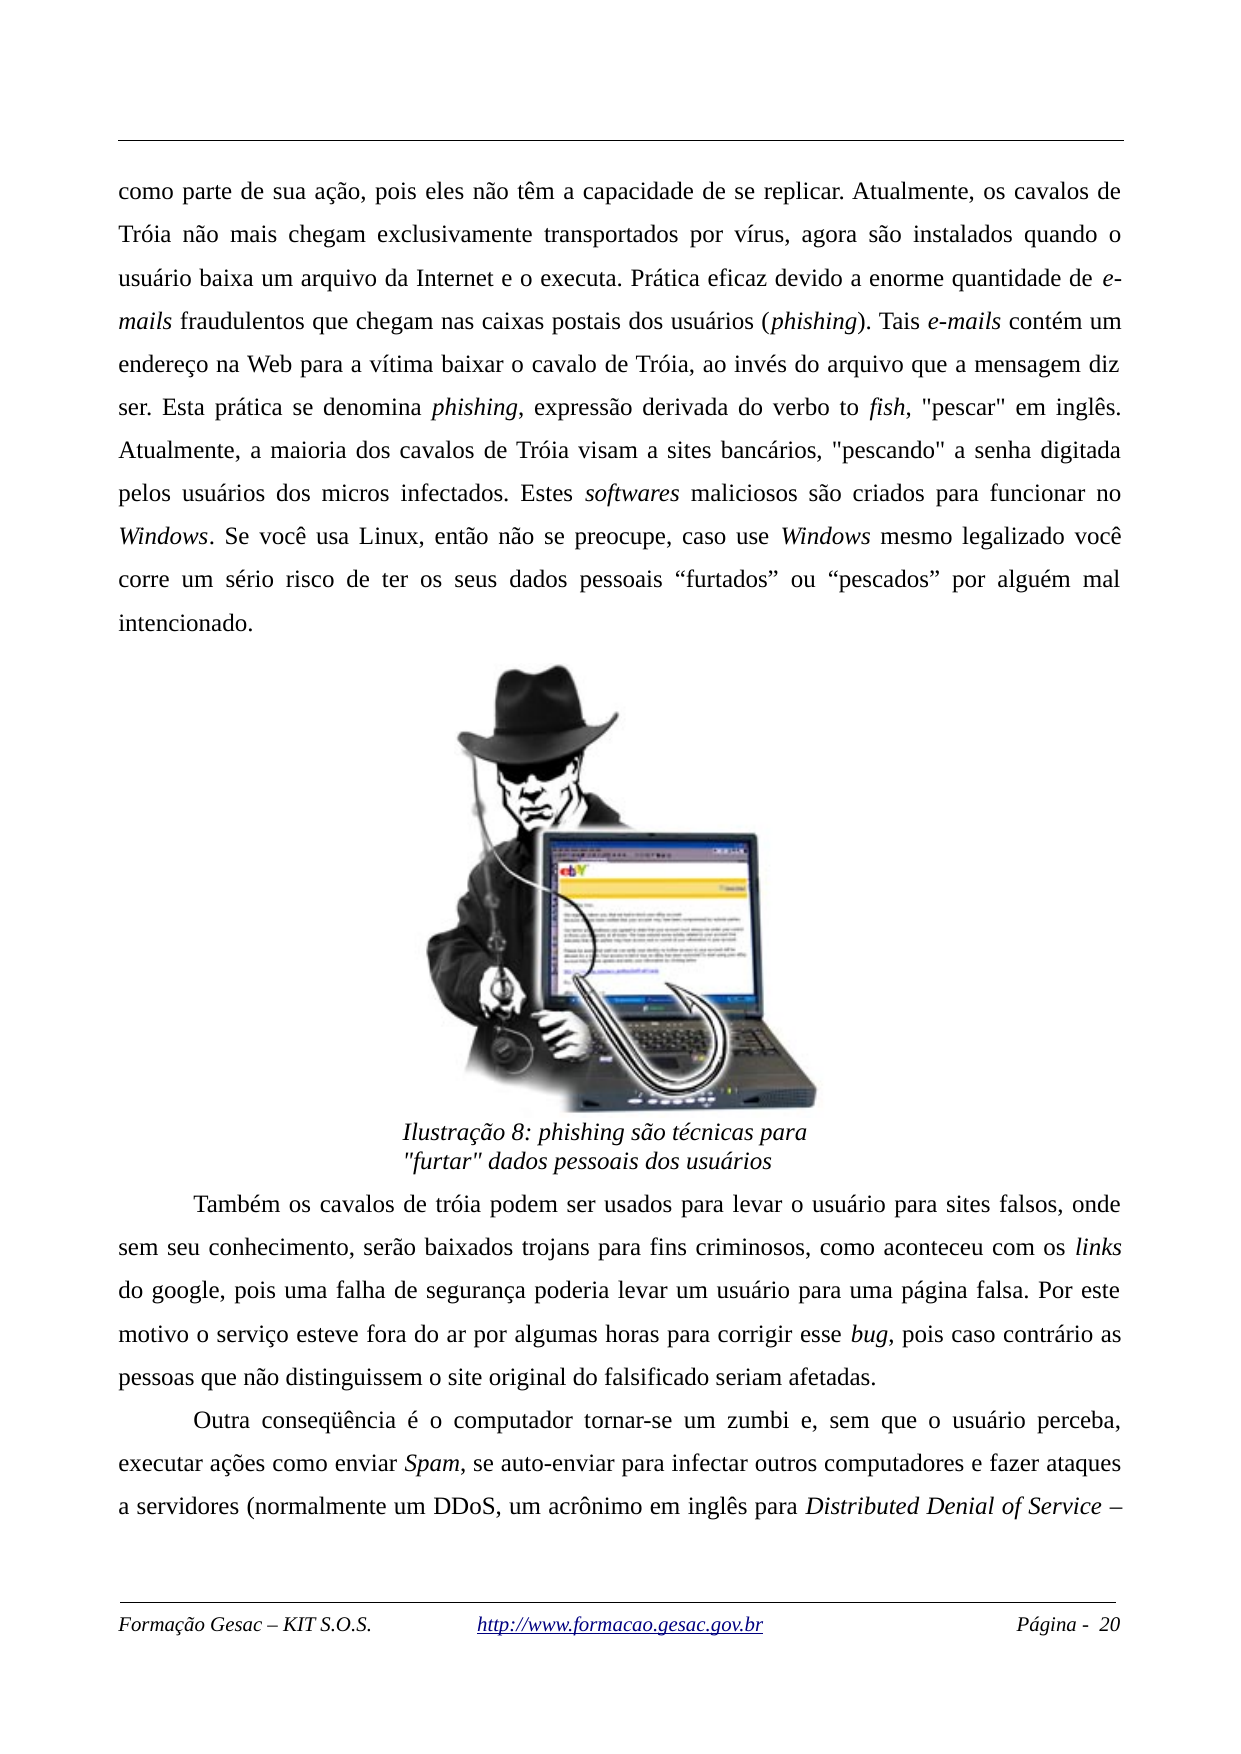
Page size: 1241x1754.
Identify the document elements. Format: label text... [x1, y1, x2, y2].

text Outra conseqüência é o computador tornar-se um zumbi e, sem que o usuário perceba, executar ações como enviar Spam, se auto-enviar para infectar outros computadores e fazer ataques a servidores (normalmente um DDoS, um acrônimo em inglês para Distributed Denial of Service – [118, 1405, 1122, 1520]
text Também os cavalos de tróia podem ser usados para levar o usuário para sites falsos, onde sem seu conhecimento, serão baixados trojans para fins criminosos, como aconteceu com os links do google, pois uma falha de segurança poderia levar um usuário para uma página falsa. Por este motivo o serviço esteve fora do ar por algumas horas para corrigir esse bug, pois caso contrário as pessoas que não distinguissem o site original do falsificado seriam afetadas. [118, 651, 1122, 1391]
text Ilustração 8: phishing são técnicas para "furtar" dados pessoais dos usuários [402, 1118, 838, 1175]
text como parte de sua ação, pois eles não têm a capacidade de se replicar. Atualmente, os cavalos de Tróia não mais chegam exclusivamente transportados por vírus, agora são instalados quando o usuário baixa um arquivo da Internet e o executa. Prática eficaz devido a enorme quantidade de e-mails fraudulentos que chegam nas caixas postais dos usuários (phishing). Tais e-mails contém um endereço na Web para a vítima baixar o cavalo de Tróia, ao invés do arquivo que a mensagem diz ser. Esta prática se denomina phishing, expressão derivada do verbo to fish, "pescar" em inglês. Atualmente, a maioria dos cavalos de Tróia visam a sites bancários, "pescando" a senha digitada pelos usuários dos micros infectados. Estes softwares maliciosos são criados para funcionar no Windows. Se você usa Linux, então não se preocupe, caso use Windows mesmo legalizado você corre um sério risco de ter os seus dados pessoais “furtados” ou “pescados” por alguém mal intencionado. [118, 176, 1122, 636]
picture [402, 663, 838, 1118]
